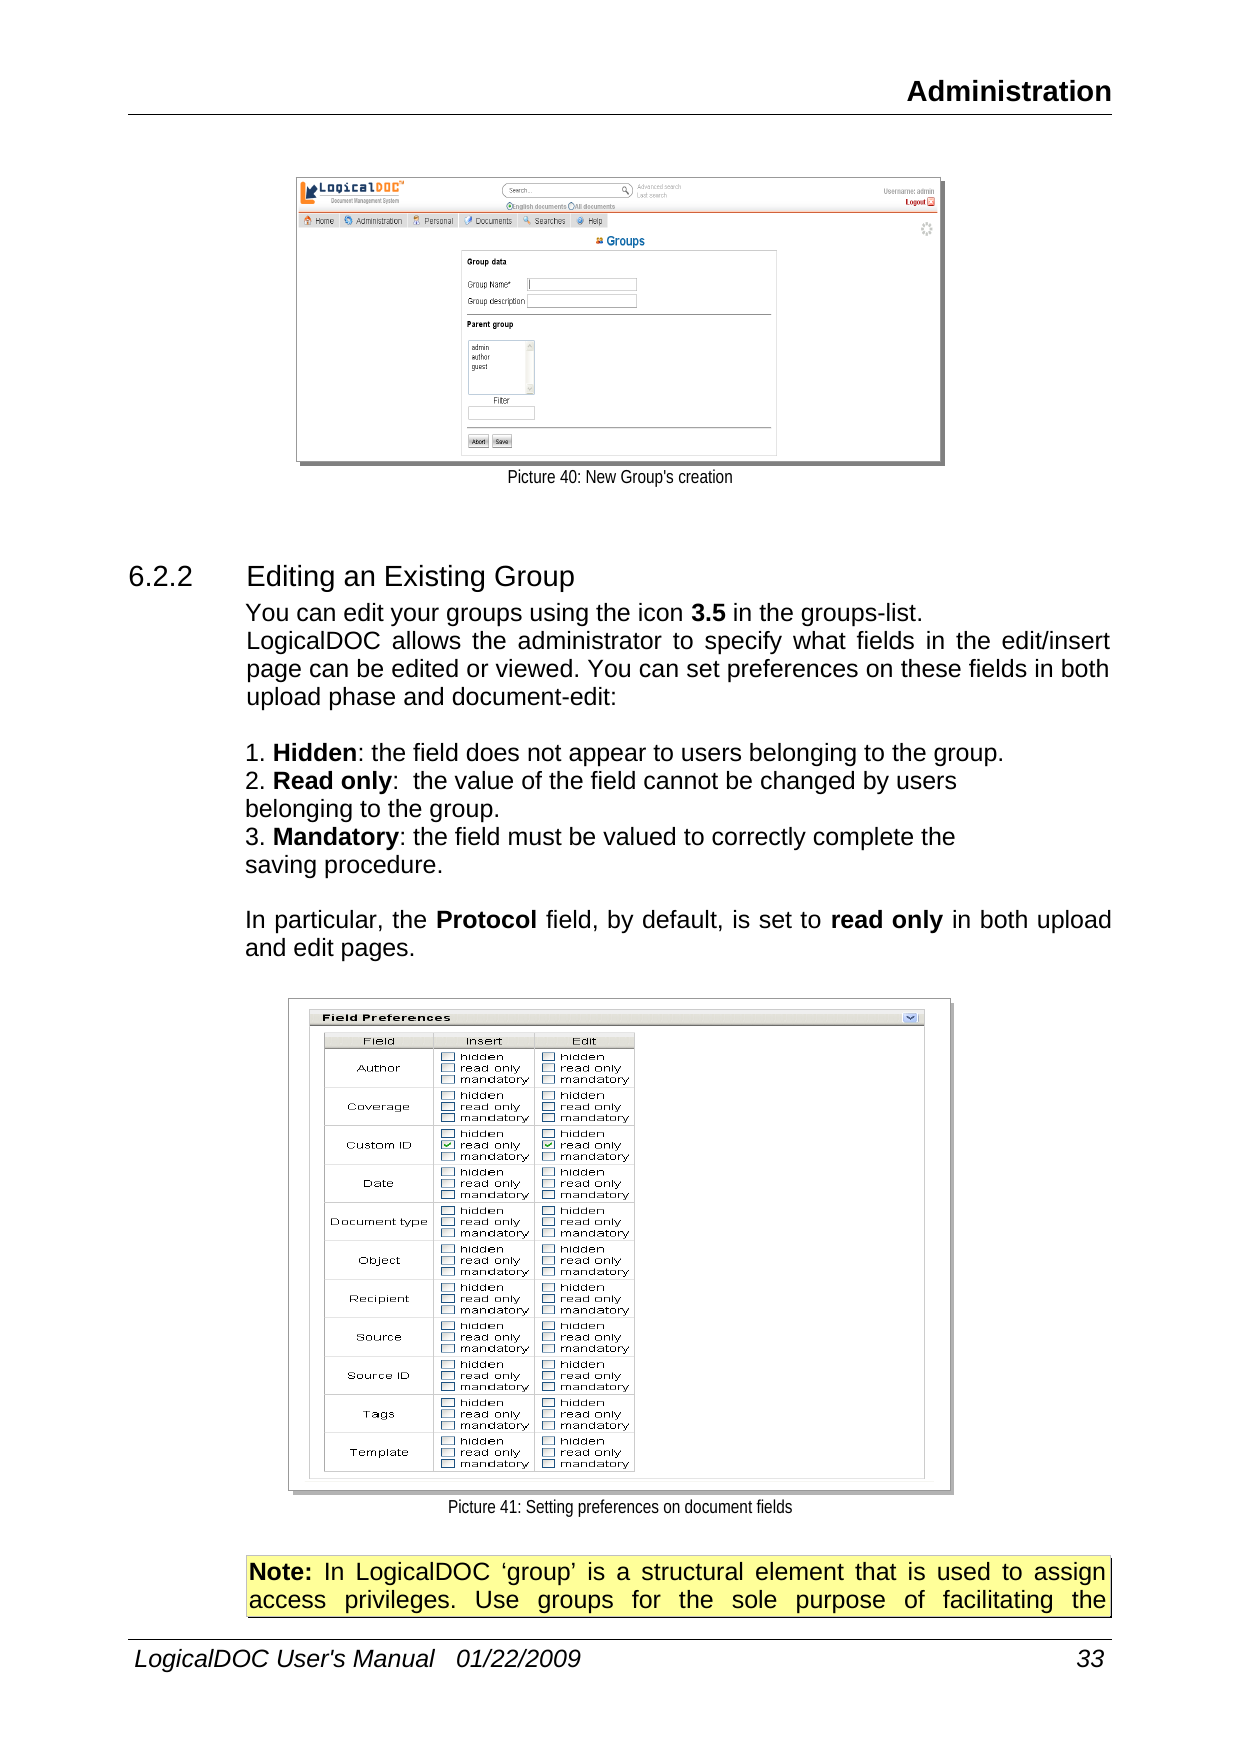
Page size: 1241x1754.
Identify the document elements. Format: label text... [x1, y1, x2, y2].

text 3. Mandatory: the field must be valued to correctly complete the [245, 823, 1112, 851]
text Picture 41: Setting preferences on document fields [288, 1491, 952, 1518]
text 1. Hidden: the field does not appear to users belonging to the group. [245, 739, 1112, 767]
text saving procedure. [245, 851, 1112, 878]
text LogicalDOC allows the administrator to specify what fields in the edit/insert page can be edited or viewed. You can set preferences on these fields in both upload phase and document-edit: [246, 627, 1112, 711]
subtitle Editing an Existing Group [128, 560, 1112, 593]
text Picture 40: New Group's creation [295, 178, 945, 487]
picture [304, 1007, 934, 1482]
text 2. Read only: the value of the field cannot be changed by users [245, 767, 1112, 795]
text belonging to the group. [245, 795, 1112, 823]
text Note: In LogicalDOC ‘group’ is a structural element that is used to assign access privileges. Use groups for the sole purpose of facilitating the [247, 1556, 1110, 1616]
text You can edit your groups using the icon 3.5 in the groups-list. [245, 599, 1112, 627]
picture [298, 179, 938, 459]
text In particular, the Protocol field, by default, is set to read only in both upload and edit pages. [245, 906, 1112, 962]
